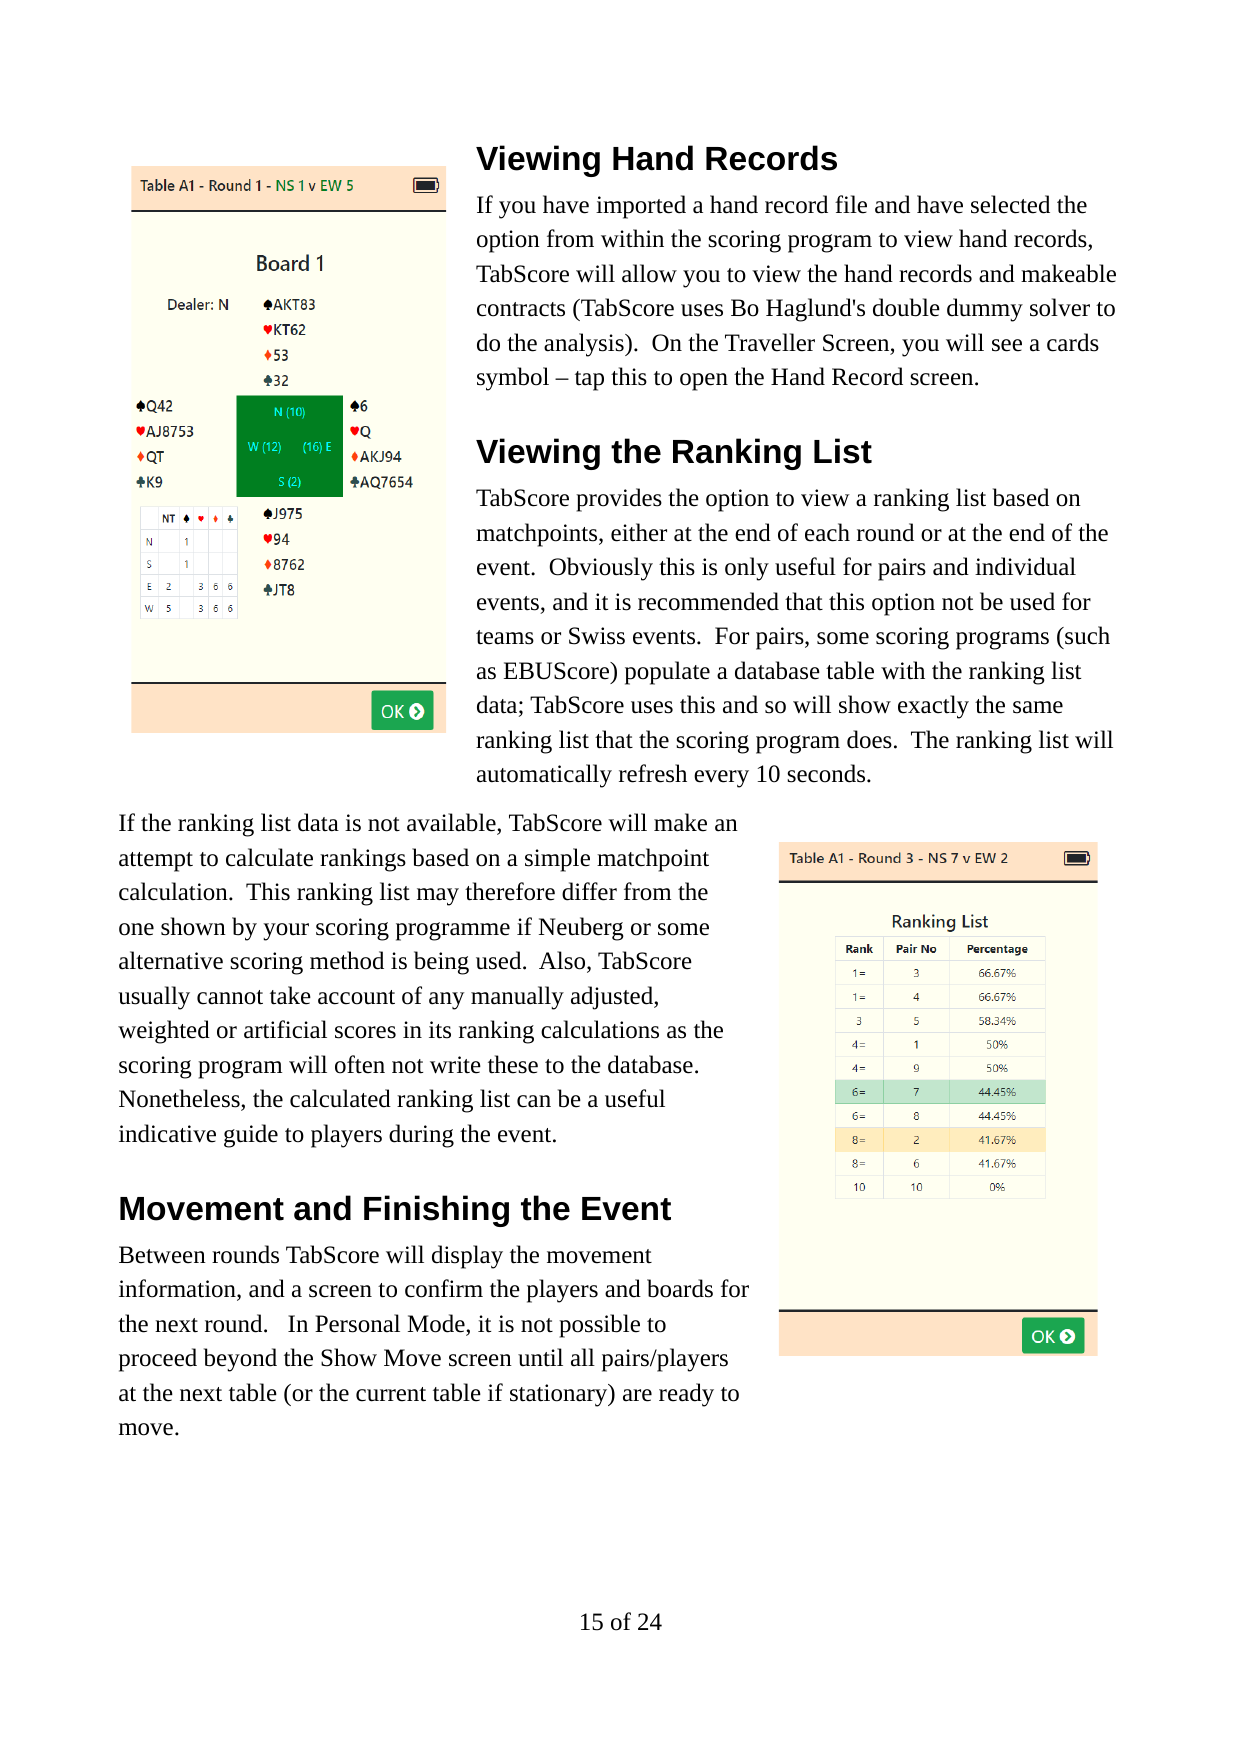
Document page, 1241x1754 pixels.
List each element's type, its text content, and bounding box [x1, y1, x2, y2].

subtitle Viewing Hand Records [118, 139, 1122, 178]
subtitle Viewing the Ranking List [447, 432, 1122, 471]
text If you have imported a hand record file and have selected the option from within the scoring program to view hand records, TabScore will allow you to view the hand records and makeable contracts (TabScore uses Bo Haglund's double dummy solver to do the analysis). On the Traveller Screen, you will see a cards symbol – tap this to open the Hand Record screen. [447, 190, 1122, 391]
picture [131, 166, 447, 733]
text Between rounds TabScore will display the movement information, and a screen to confirm the players and boards for the next round. In Personal Mode, it is not possible to proceed beyond the Show Move screen until all pairs/players at the next table (or the current table if stationary) are ready to move. [118, 1240, 1122, 1441]
subtitle Movement and Finishing the Event [118, 1189, 778, 1227]
subtitle [118, 432, 131, 471]
subtitle [1098, 1189, 1122, 1227]
text If the ranking list data is not available, TabScore will make an attempt to calculate rankings based on a simple matchpoint calculation. This ranking list may therefore differ from the one shown by your scoring programme if Neuberg or some alternative scoring method is being used. Also, TabScore usually cannot take account of any manually adjusted, weighted or artificial scores in its ranking calculations as the scoring program will often not write these to the database. Nonetheless, the calculated ranking list can be a useful indicative guide to players during the event. [118, 808, 1122, 1147]
picture [778, 842, 1098, 1356]
text TabScore provides the option to view a ranking list based on matchpoints, either at the end of each round or at the end of the event. Obviously this is only useful for pairs and individual events, and it is recommended that this option not be used for teams or Swiss events. For pairs, some scoring programs (such as EBUScore) populate a database table with the ranking list data; TabScore uses this and so will show exactly the same ranking list that the scoring program does. The ranking list will automatically refresh every 10 seconds. [118, 483, 1122, 788]
